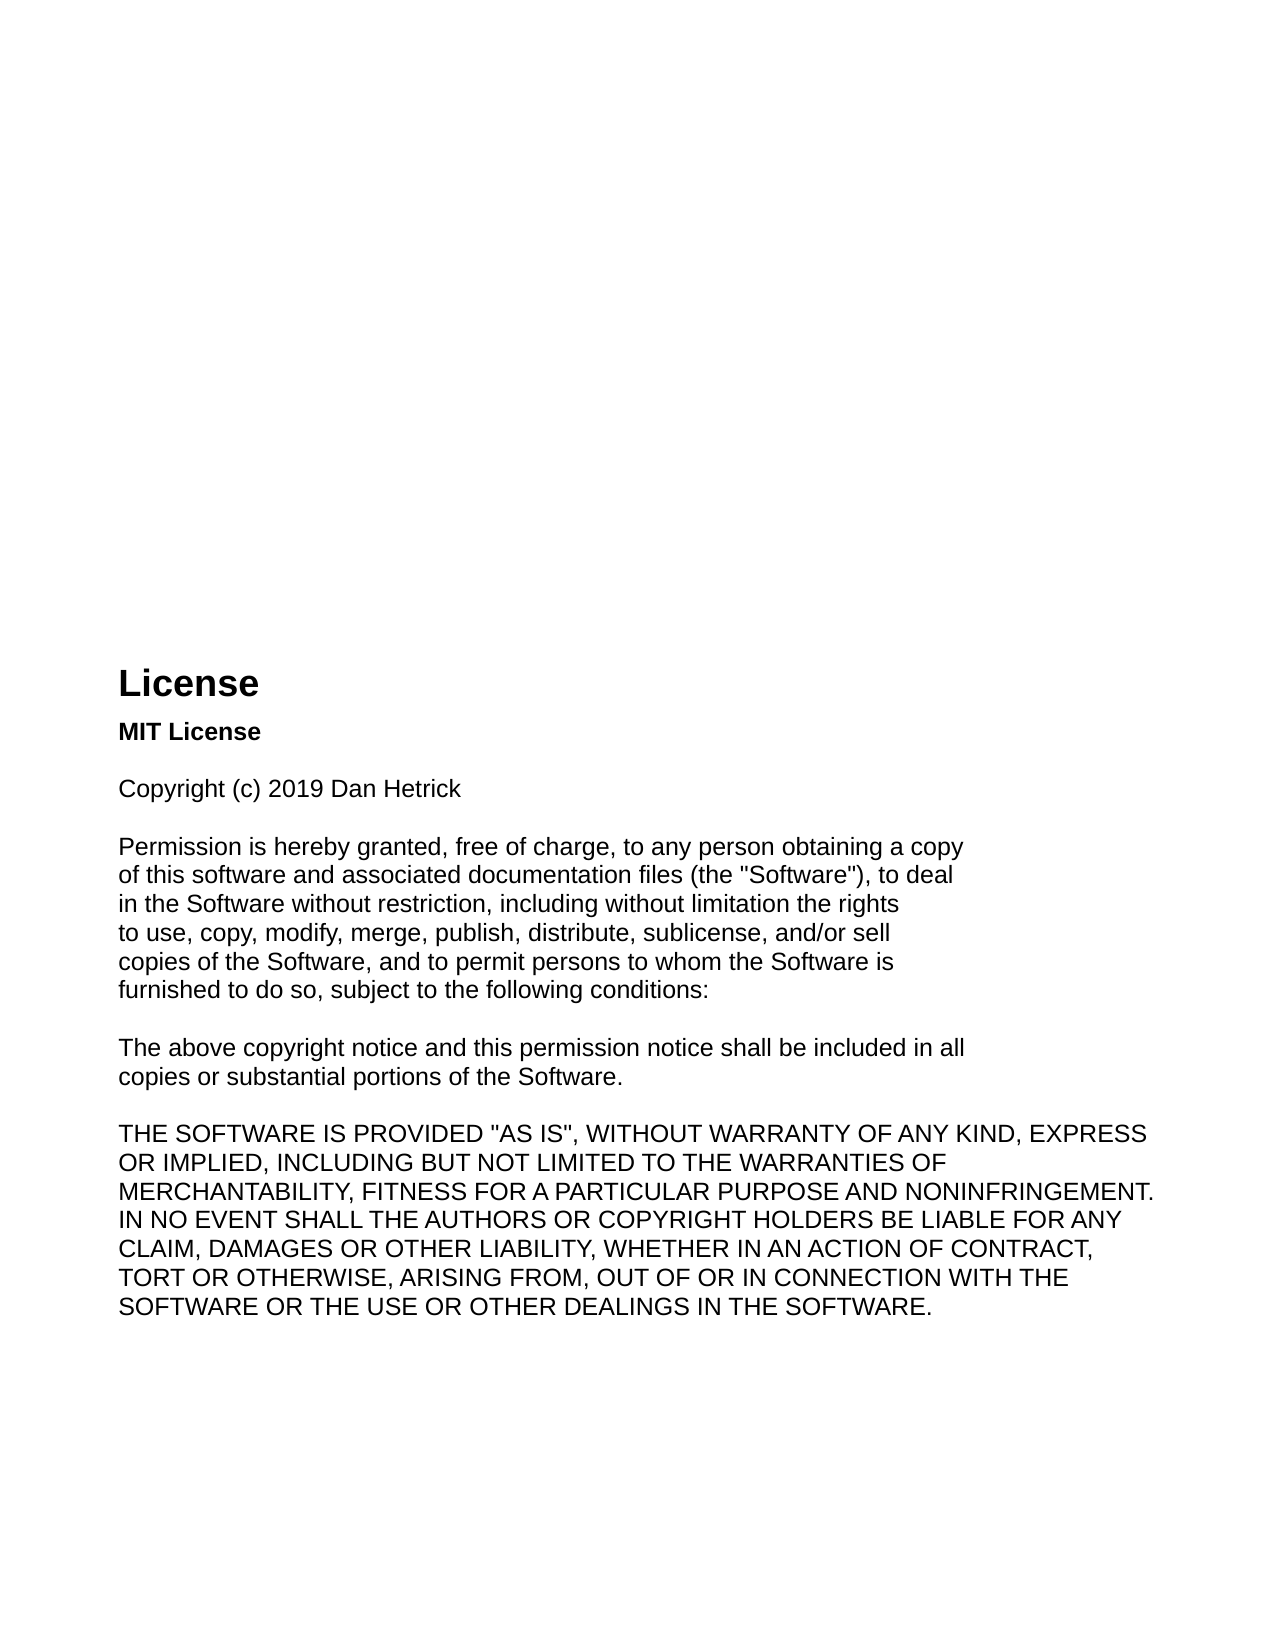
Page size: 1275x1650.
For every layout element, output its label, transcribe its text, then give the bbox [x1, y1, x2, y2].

text of this software and associated documentation files (the "Software"), to deal [118, 861, 1157, 889]
text THE SOFTWARE IS PROVIDED "AS IS", WITHOUT WARRANTY OF ANY KIND, EXPRESS OR IMPLIED, INCLUDING BUT NOT LIMITED TO THE WARRANTIES OF MERCHANTABILITY, FITNESS FOR A PARTICULAR PURPOSE AND NONINFRINGEMENT. IN NO EVENT SHALL THE AUTHORS OR COPYRIGHT HOLDERS BE LIABLE FOR ANY CLAIM, DAMAGES OR OTHER LIABILITY, WHETHER IN AN ACTION OF CONTRACT, TORT OR OTHERWISE, ARISING FROM, OUT OF OR IN CONNECTION WITH THE SOFTWARE OR THE USE OR OTHER DEALINGS IN THE SOFTWARE. [118, 1119, 1157, 1321]
text The above copyright notice and this permission notice shall be included in all [118, 1033, 1157, 1062]
text copies or substantial portions of the Software. [118, 1062, 1157, 1091]
text MIT License [118, 717, 1157, 746]
subtitle License [118, 661, 1157, 704]
text copies of the Software, and to permit persons to whom the Software is [118, 947, 1157, 976]
text Permission is hereby granted, free of charge, to any person obtaining a copy [118, 832, 1157, 861]
text in the Software without restriction, including without limitation the rights [118, 889, 1157, 918]
text furnished to do so, subject to the following conditions: [118, 976, 1157, 1004]
text to use, copy, modify, merge, publish, distribute, sublicense, and/or sell [118, 918, 1157, 947]
text Copyright (c) 2019 Dan Hetrick [118, 774, 1157, 803]
